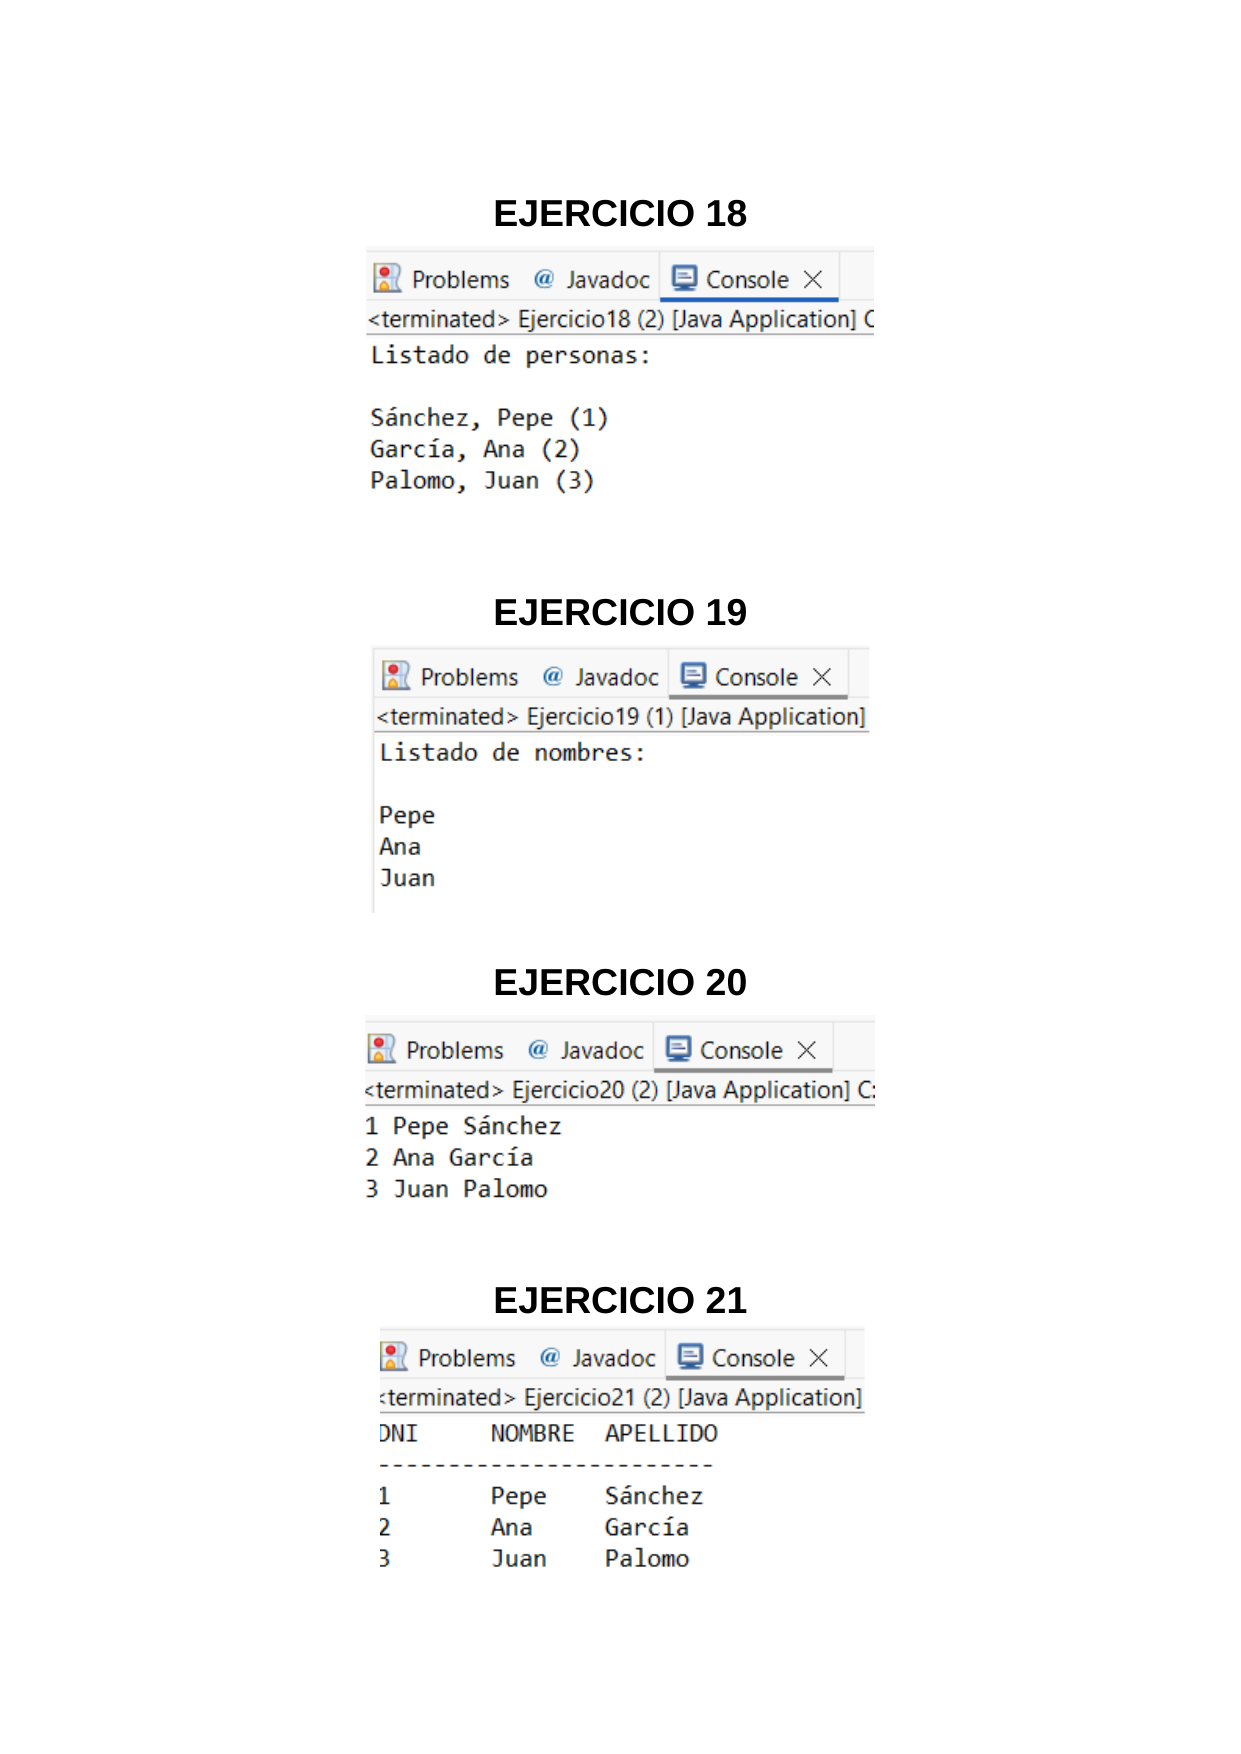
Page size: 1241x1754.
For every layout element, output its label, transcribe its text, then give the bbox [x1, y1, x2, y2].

picture [371, 645, 870, 913]
subtitle EJERCICIO 18 [118, 191, 1122, 234]
subtitle EJERCICIO 21 [118, 1279, 1122, 1322]
picture [380, 1326, 865, 1592]
picture [366, 246, 874, 517]
subtitle EJERCICIO 20 [118, 960, 1122, 1003]
subtitle EJERCICIO 19 [118, 590, 1122, 633]
picture [365, 1015, 875, 1221]
